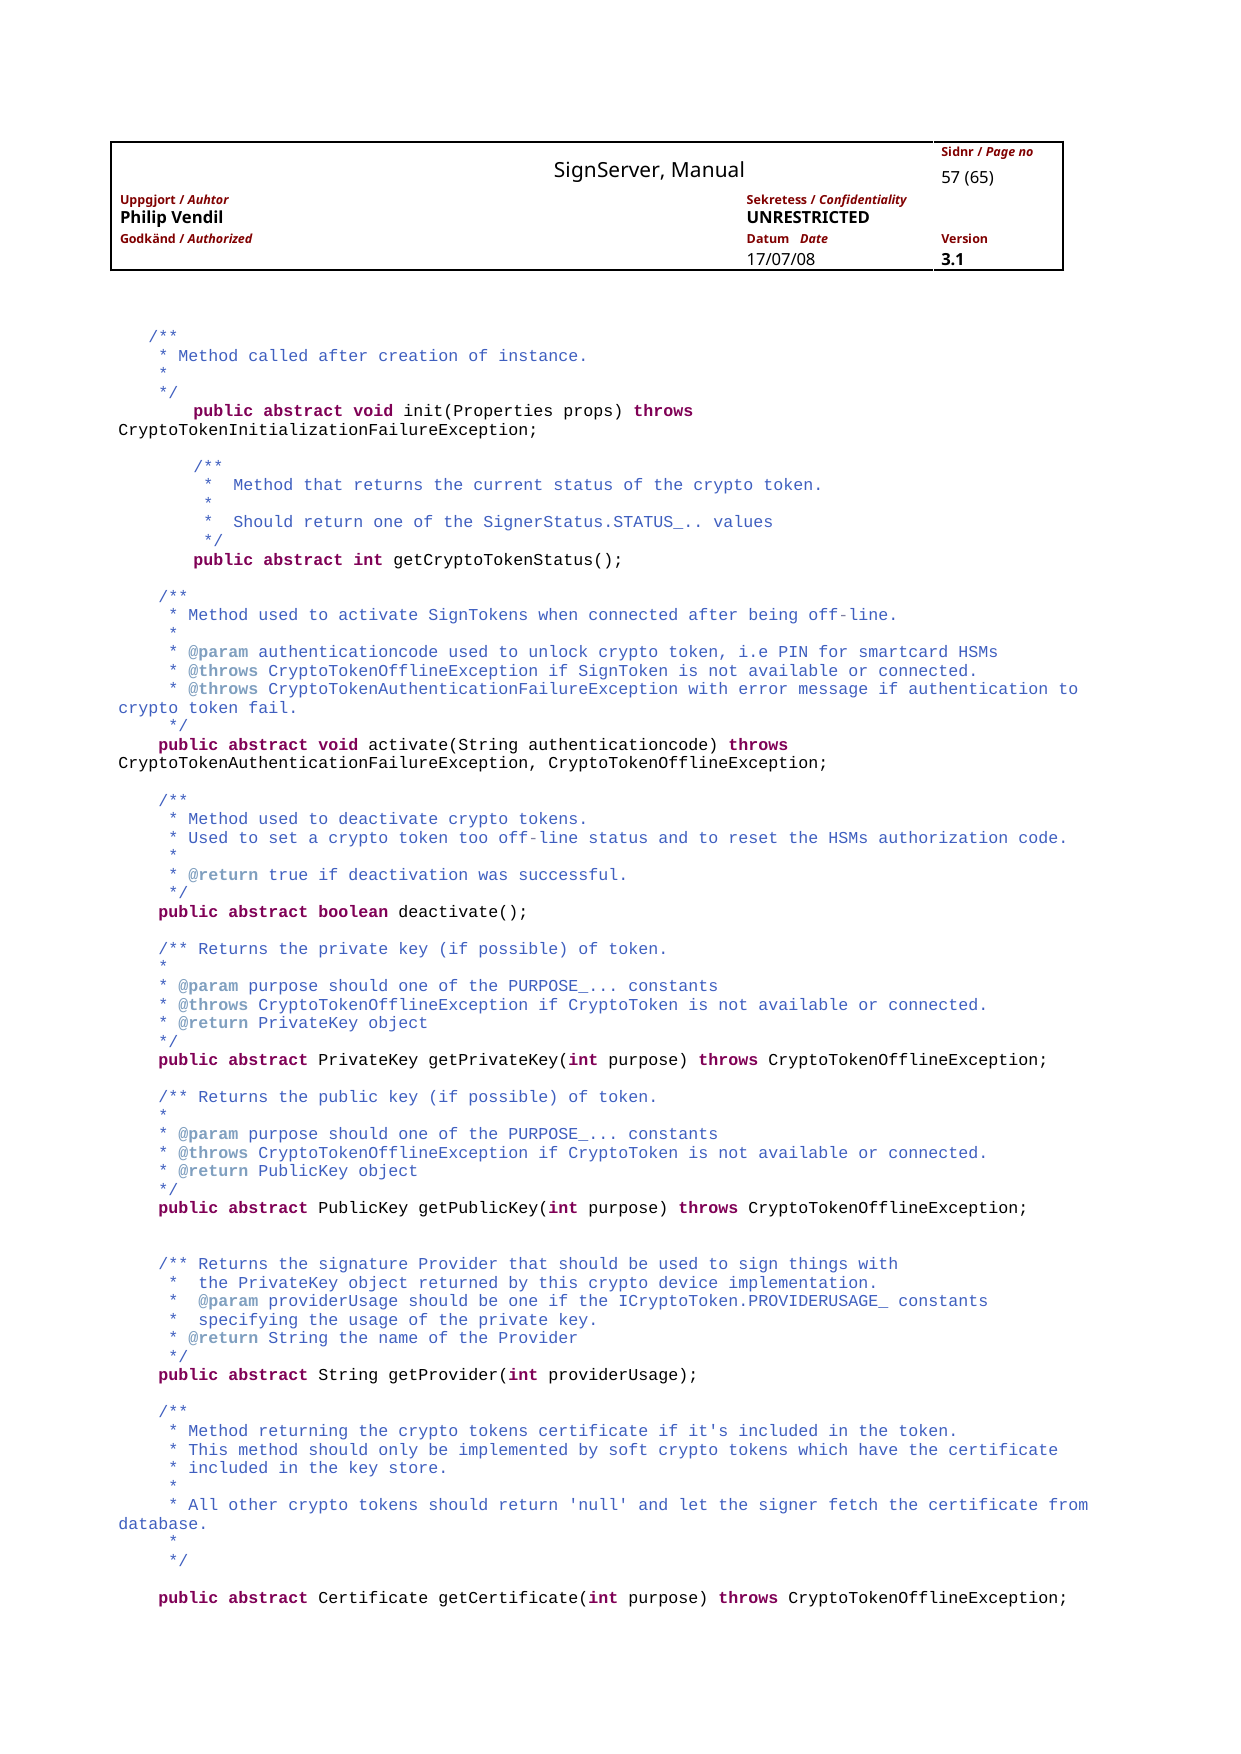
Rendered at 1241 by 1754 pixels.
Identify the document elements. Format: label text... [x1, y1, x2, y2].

text * @param authenticationcode used to unlock crypto token, i.e PIN for smartcard HSMs [118, 644, 1122, 663]
text * Method used to activate SignTokens when connected after being off-line. [118, 607, 1122, 626]
text * @return PublicKey object [118, 1163, 1122, 1182]
text */ [118, 533, 1122, 551]
text /** Returns the public key (if possible) of token. [118, 1089, 1122, 1108]
text * [118, 1478, 1122, 1497]
text */ [118, 1349, 1122, 1367]
text * specifying the usage of the private key. [118, 1312, 1122, 1330]
text * Used to set a crypto token too off-line status and to reset the HSMs authorization code. [118, 829, 1122, 848]
text public abstract void init(Properties props) throws CryptoTokenInitializationFailureException; [118, 403, 1122, 440]
text public abstract boolean deactivate(); [118, 904, 1122, 922]
text */ [118, 384, 1122, 403]
text * [118, 366, 1122, 384]
text * @param purpose should one of the PURPOSE_... constants [118, 1126, 1122, 1145]
text * [118, 626, 1122, 644]
text * included in the key store. [118, 1460, 1122, 1478]
text * @throws CryptoTokenOfflineException if CryptoToken is not available or connected. [118, 996, 1122, 1015]
text /** [118, 329, 1122, 347]
text */ [118, 1553, 1122, 1571]
text * @throws CryptoTokenAuthenticationFailureException with error message if authentication to crypto token fail. [118, 681, 1122, 718]
text * [118, 496, 1122, 514]
text * Method used to deactivate crypto tokens. [118, 811, 1122, 829]
text * @return true if deactivation was successful. [118, 867, 1122, 885]
text * [118, 1108, 1122, 1126]
text /** [118, 1404, 1122, 1423]
text * @return String the name of the Provider [118, 1330, 1122, 1349]
text public abstract String getProvider(int providerUsage); [118, 1367, 1122, 1386]
text * @throws CryptoTokenOfflineException if SignToken is not available or connected. [118, 663, 1122, 681]
text */ [118, 1033, 1122, 1052]
text * @param purpose should one of the PURPOSE_... constants [118, 978, 1122, 996]
text * [118, 1534, 1122, 1553]
text /** [118, 792, 1122, 811]
text */ [118, 718, 1122, 737]
text public abstract void activate(String authenticationcode) throws CryptoTokenAuthenticationFailureException, CryptoTokenOfflineException; [118, 737, 1122, 774]
text */ [118, 1182, 1122, 1200]
text /** [118, 588, 1122, 607]
text * [118, 959, 1122, 978]
text /** Returns the private key (if possible) of token. [118, 941, 1122, 959]
text * @return PrivateKey object [118, 1015, 1122, 1033]
text * @throws CryptoTokenOfflineException if CryptoToken is not available or connected. [118, 1145, 1122, 1163]
text * This method should only be implemented by soft crypto tokens which have the certificate [118, 1441, 1122, 1460]
text * @param providerUsage should be one if the ICryptoToken.PROVIDERUSAGE_ constants [118, 1293, 1122, 1312]
text * All other crypto tokens should return 'null' and let the signer fetch the certificate from database. [118, 1497, 1122, 1534]
text public abstract int getCryptoTokenStatus(); [118, 551, 1122, 570]
text /** [118, 459, 1122, 477]
text public abstract PrivateKey getPrivateKey(int purpose) throws CryptoTokenOfflineException; [118, 1052, 1122, 1071]
text * Method that returns the current status of the crypto token. [118, 477, 1122, 496]
text /** Returns the signature Provider that should be used to sign things with [118, 1256, 1122, 1274]
text * Should return one of the SignerStatus.STATUS_.. values [118, 514, 1122, 533]
text public abstract Certificate getCertificate(int purpose) throws CryptoTokenOfflineException; [118, 1590, 1122, 1608]
text * the PrivateKey object returned by this crypto device implementation. [118, 1274, 1122, 1293]
text * [118, 848, 1122, 867]
text * Method called after creation of instance. [118, 347, 1122, 366]
text * Method returning the crypto tokens certificate if it's included in the token. [118, 1423, 1122, 1441]
text */ [118, 885, 1122, 904]
text public abstract PublicKey getPublicKey(int purpose) throws CryptoTokenOfflineException; [118, 1200, 1122, 1219]
